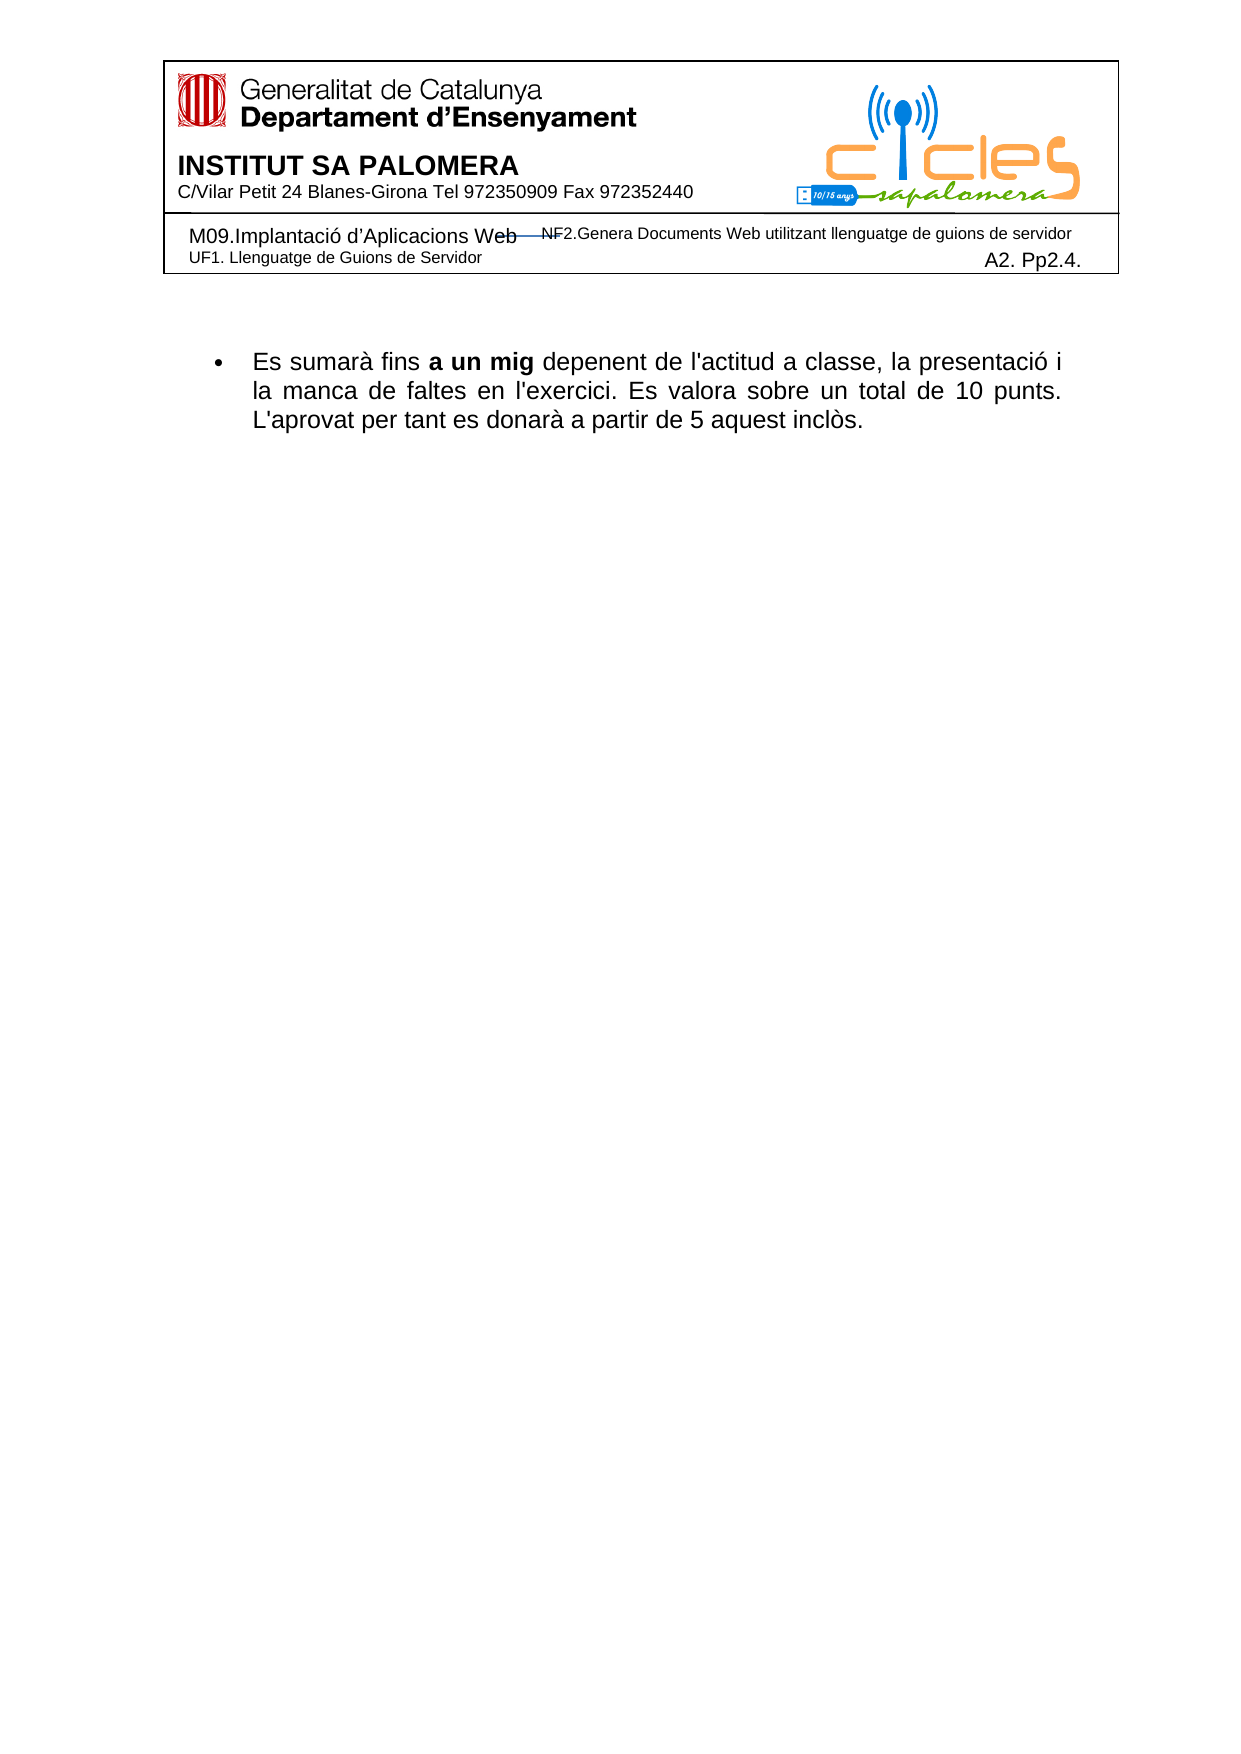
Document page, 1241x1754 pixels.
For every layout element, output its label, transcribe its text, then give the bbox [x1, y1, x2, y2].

list Es sumarà fins a un mig depenent de l'actitud a classe, la presentació i la manca de faltes en l'exercici. Es valora sobre un total de 10 punts. L'aprovat per tant es donarà a partir de 5 aquest inclòs. [215, 347, 1063, 434]
picture [791, 71, 1085, 218]
